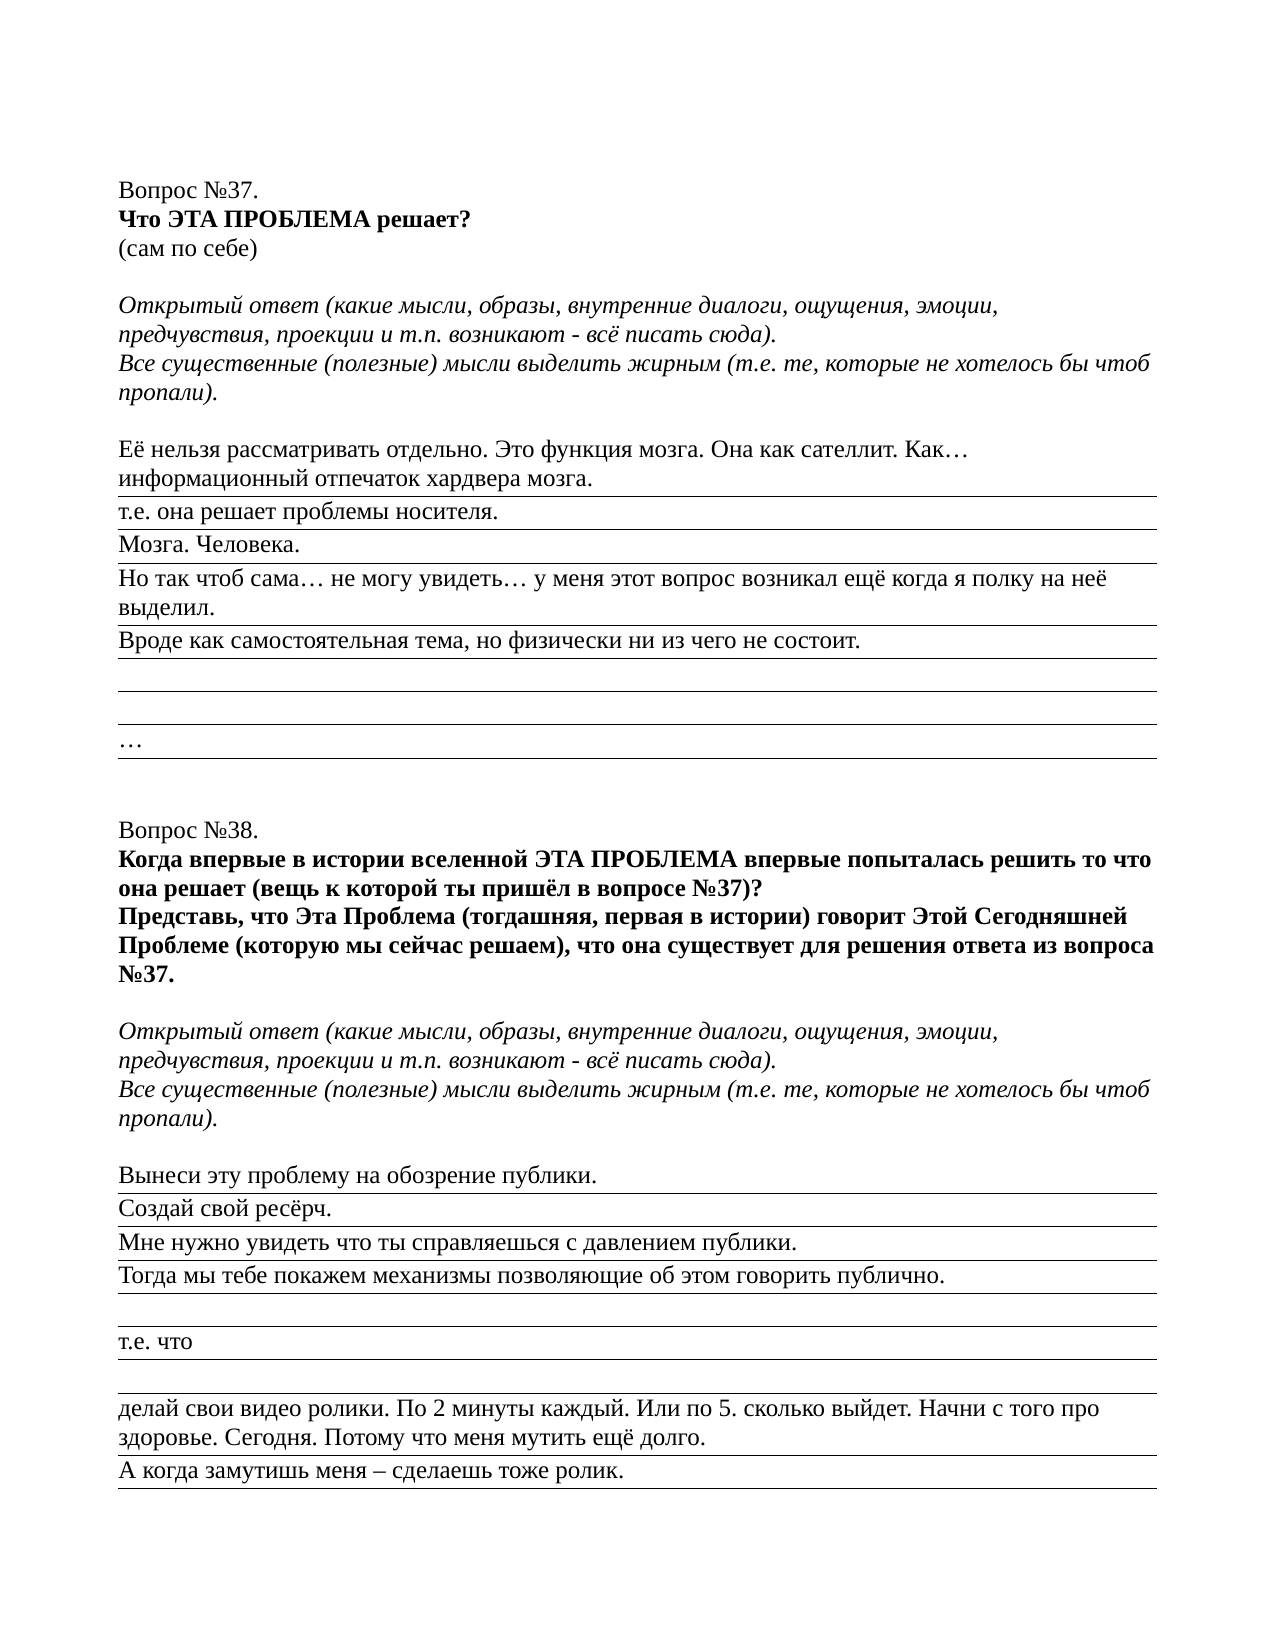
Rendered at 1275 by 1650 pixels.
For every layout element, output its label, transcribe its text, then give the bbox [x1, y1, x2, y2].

text Создай свой ресёрч. [118, 1194, 1157, 1226]
text Когда впервые в истории вселенной ЭТА ПРОБЛЕМА впервые попыталась решить то что она решает (вещь к которой ты пришёл в вопросе №37)? [118, 844, 1157, 901]
text Вопрос №37. [118, 176, 1157, 204]
text А когда замутишь меня – сделаешь тоже ролик. [118, 1456, 1157, 1488]
text делай свои видео ролики. По 2 минуты каждый. Или по 5. сколько выйдет. Начни с того про здоровье. Сегодня. Потому что меня мутить ещё долго. [118, 1394, 1157, 1455]
text Её нельзя рассматривать отдельно. Это функция мозга. Она как сателлит. Как… информационный отпечаток хардвера мозга. [118, 434, 1157, 496]
text Но так чтоб сама… не могу увидеть… у меня этот вопрос возникал ещё когда я полку на неё выделил. [118, 564, 1157, 625]
text Мозга. Человека. [118, 530, 1157, 563]
text Открытый ответ (какие мысли, образы, внутренние диалоги, ощущения, эмоции, предчувствия, проекции и т.п. возникают - всё писать сюда). [118, 291, 1157, 348]
text Что ЭТА ПРОБЛЕМА решает? [118, 204, 1157, 233]
text Открытый ответ (какие мысли, образы, внутренние диалоги, ощущения, эмоции, предчувствия, проекции и т.п. возникают - всё писать сюда). [118, 1016, 1157, 1074]
text т.е. что [118, 1327, 1157, 1359]
text Мне нужно увидеть что ты справляешься с давлением публики. [118, 1227, 1157, 1260]
text Вынеси эту проблему на обозрение публики. [118, 1160, 1157, 1193]
text Представь, что Эта Проблема (тогдашняя, первая в истории) говорит Этой Сегодняшней Проблеме (которую мы сейчас решаем), что она существует для решения ответа из вопроса №37. [118, 901, 1157, 988]
text … [118, 725, 1157, 758]
text Вроде как самостоятельная тема, но физически ни из чего не состоит. [118, 626, 1157, 658]
text (сам по себе) [118, 233, 1157, 262]
text Все существенные (полезные) мысли выделить жирным (т.е. те, которые не хотелось бы чтоб пропали). [118, 348, 1157, 406]
text Тогда мы тебе покажем механизмы позволяющие об этом говорить публично. [118, 1261, 1157, 1293]
text Вопрос №38. [118, 815, 1157, 844]
text Все существенные (полезные) мысли выделить жирным (т.е. те, которые не хотелось бы чтоб пропали). [118, 1074, 1157, 1131]
text т.е. она решает проблемы носителя. [118, 497, 1157, 529]
